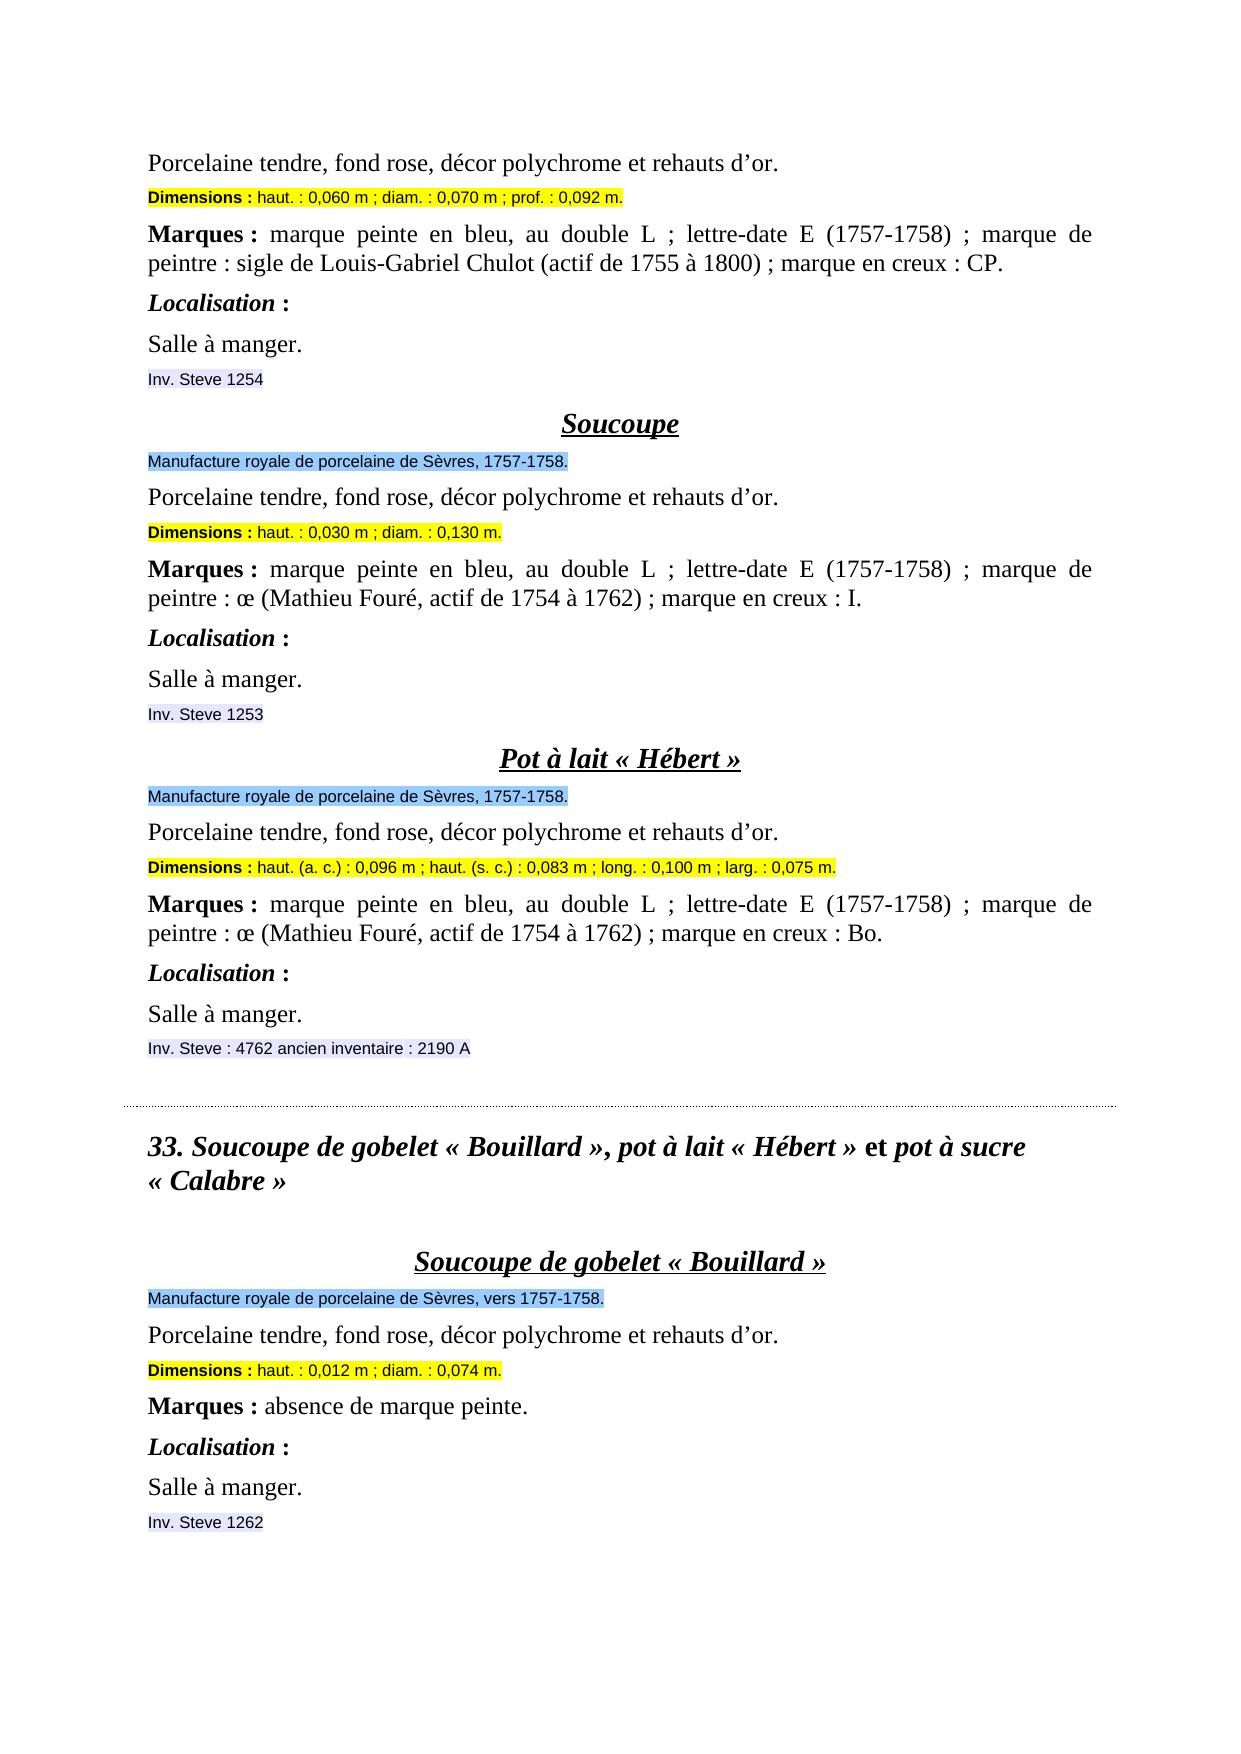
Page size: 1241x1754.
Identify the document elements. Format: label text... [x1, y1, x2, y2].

text Manufacture royale de porcelaine de Sèvres, vers 1757-1758. [604, 1289, 1093, 1308]
text Dimensions : haut. : 0,030 m ; diam. : 0,130 m. [502, 523, 1093, 542]
text Dimensions : haut. (a. c.) : 0,096 m ; haut. (s. c.) : 0,083 m ; long. : 0,100 m ; larg. : 0,075 m. [836, 858, 1093, 877]
text Inv. Steve 1253 [263, 704, 1093, 723]
text Marques : marque peinte en bleu, au double L ; lettre-date E (1757-1758) ; marque de peintre : œ (Mathieu Fouré, actif de 1754 à 1762) ; marque en creux : Bo. [148, 889, 1093, 946]
subtitle Soucoupe [148, 406, 1093, 440]
text Localisation : [148, 958, 1093, 987]
text Marques : marque peinte en bleu, au double L ; lettre-date E (1757-1758) ; marque de peintre : sigle de Louis-Gabriel Chulot (actif de 1755 à 1800) ; marque en creux : CP. [148, 219, 1093, 277]
text Localisation : [148, 1432, 1093, 1461]
text Localisation : [148, 623, 1093, 652]
text Porcelaine tendre, fond rose, décor polychrome et rehauts d’or. [148, 148, 1093, 176]
text Salle à manger. [148, 664, 1093, 692]
text Marques : absence de marque peinte. [148, 1391, 1093, 1420]
text Dimensions : haut. : 0,060 m ; diam. : 0,070 m ; prof. : 0,092 m. [623, 188, 1093, 207]
text Inv. Steve : 4762 ancien inventaire : 2190 A [470, 1039, 1093, 1058]
text Porcelaine tendre, fond rose, décor polychrome et rehauts d’or. [148, 817, 1093, 846]
text Salle à manger. [148, 329, 1093, 358]
subtitle Soucoupe de gobelet « Bouillard », pot à lait « Hébert » et pot à sucre « Calabre » [124, 1106, 1116, 1220]
text Marques : marque peinte en bleu, au double L ; lettre-date E (1757-1758) ; marque de peintre : œ (Mathieu Fouré, actif de 1754 à 1762) ; marque en creux : I. [148, 554, 1093, 611]
text Manufacture royale de porcelaine de Sèvres, 1757-1758. [568, 452, 1093, 471]
text Salle à manger. [148, 1472, 1093, 1501]
text Dimensions : haut. : 0,012 m ; diam. : 0,074 m. [502, 1361, 1093, 1380]
text Inv. Steve 1262 [263, 1513, 1093, 1532]
text Localisation : [148, 288, 1093, 317]
subtitle Soucoupe de gobelet « Bouillard » [148, 1244, 1093, 1277]
text Manufacture royale de porcelaine de Sèvres, 1757-1758. [568, 786, 1093, 806]
subtitle Pot à lait « Hébert » [148, 741, 1093, 775]
text Porcelaine tendre, fond rose, décor polychrome et rehauts d’or. [148, 1320, 1093, 1349]
text Porcelaine tendre, fond rose, décor polychrome et rehauts d’or. [148, 482, 1093, 511]
text Salle à manger. [148, 999, 1093, 1027]
text Inv. Steve 1254 [263, 369, 1093, 388]
